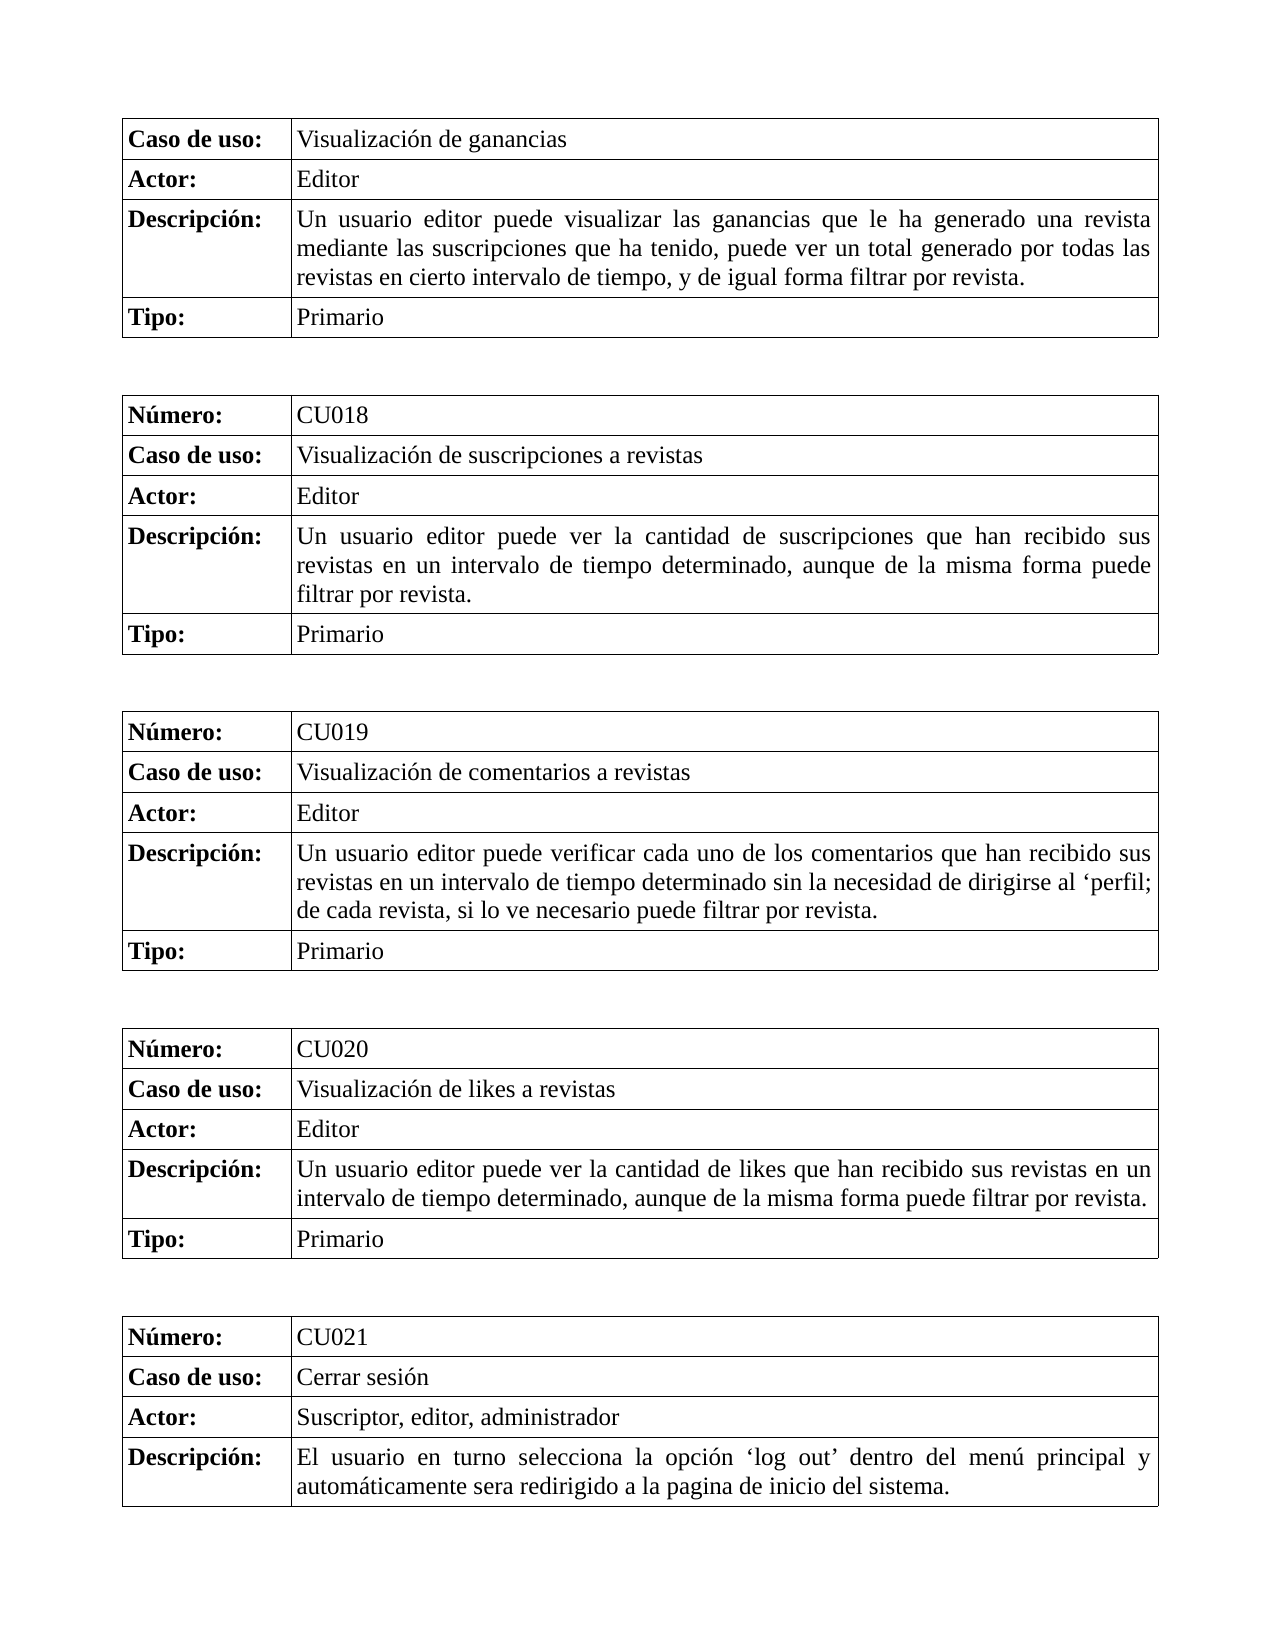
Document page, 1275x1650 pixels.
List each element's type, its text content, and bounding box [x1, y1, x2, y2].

table_cell Visualización de ganancias [292, 119, 1158, 158]
table_cell Un usuario editor puede ver la cantidad de suscripciones que han recibido sus revistas en un intervalo de tiempo determinado, aunque de la misma forma puede filtrar por revista. [292, 516, 1158, 613]
table_cell Editor [292, 160, 1158, 199]
table_cell Actor: [123, 476, 291, 515]
table_cell Caso de uso: [123, 1069, 291, 1108]
table_cell Descripción: [123, 833, 291, 930]
table_cell Caso de uso: [123, 1357, 291, 1396]
table_header CU020 [292, 1029, 1158, 1068]
table_cell Primario [292, 298, 1158, 337]
table_cell Suscriptor, editor, administrador [292, 1397, 1158, 1437]
table_cell Primario [292, 931, 1158, 970]
table_header CU018 [292, 396, 1158, 435]
table_cell Visualización de suscripciones a revistas [292, 436, 1158, 475]
table_cell Editor [292, 476, 1158, 515]
table_cell Cerrar sesión [292, 1357, 1158, 1396]
table_cell Tipo: [123, 1219, 291, 1258]
table_cell Primario [292, 1219, 1158, 1258]
table_header CU019 [292, 712, 1158, 751]
table_cell Caso de uso: [123, 752, 291, 792]
table_cell Actor: [123, 160, 291, 199]
table_cell Descripción: [123, 1438, 291, 1506]
table_cell Un usuario editor puede verificar cada uno de los comentarios que han recibido sus revistas en un intervalo de tiempo determinado sin la necesidad de dirigirse al ‘perfil; de cada revista, si lo ve necesario puede filtrar por revista. [292, 833, 1158, 930]
table_cell Tipo: [123, 931, 291, 970]
table_cell Editor [292, 793, 1158, 832]
table_cell Caso de uso: [123, 119, 291, 158]
table_cell Visualización de comentarios a revistas [292, 752, 1158, 792]
table_header Número: [123, 1317, 291, 1356]
table_cell Descripción: [123, 200, 291, 297]
table_cell Caso de uso: [123, 436, 291, 475]
table_cell El usuario en turno selecciona la opción ‘log out’ dentro del menú principal y automáticamente sera redirigido a la pagina de inicio del sistema. [292, 1438, 1158, 1506]
table_cell Tipo: [123, 298, 291, 337]
table_header Número: [123, 396, 291, 435]
table_cell Un usuario editor puede ver la cantidad de likes que han recibido sus revistas en un intervalo de tiempo determinado, aunque de la misma forma puede filtrar por revista. [292, 1150, 1158, 1218]
table_cell Tipo: [123, 614, 291, 653]
table_header Número: [123, 712, 291, 751]
table_cell Descripción: [123, 1150, 291, 1218]
table_cell Primario [292, 614, 1158, 653]
table_cell Actor: [123, 793, 291, 832]
table_cell Descripción: [123, 516, 291, 613]
table_cell Editor [292, 1110, 1158, 1149]
table_cell Visualización de likes a revistas [292, 1069, 1158, 1108]
table_cell Actor: [123, 1110, 291, 1149]
table_header Número: [123, 1029, 291, 1068]
table_header CU021 [292, 1317, 1158, 1356]
table_cell Un usuario editor puede visualizar las ganancias que le ha generado una revista mediante las suscripciones que ha tenido, puede ver un total generado por todas las revistas en cierto intervalo de tiempo, y de igual forma filtrar por revista. [292, 200, 1158, 297]
table_cell Actor: [123, 1397, 291, 1437]
